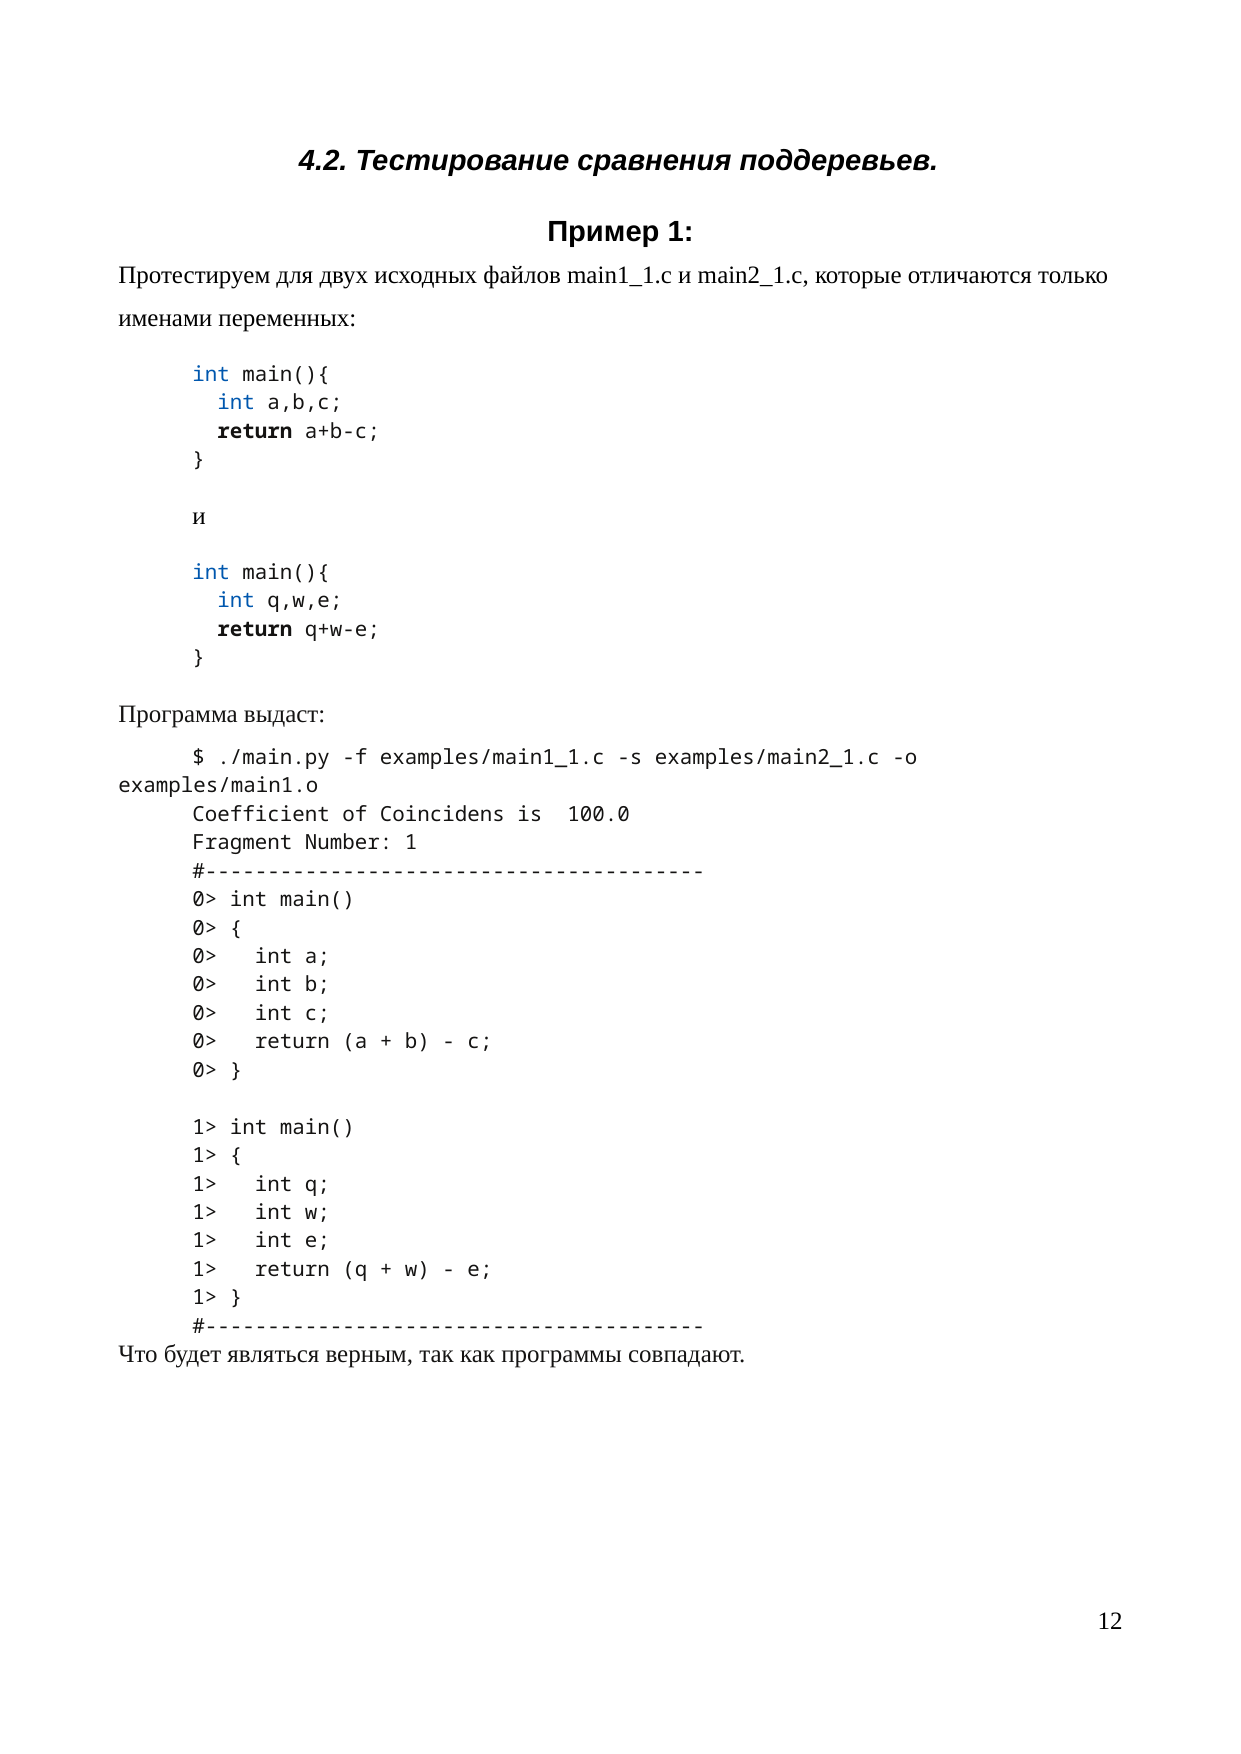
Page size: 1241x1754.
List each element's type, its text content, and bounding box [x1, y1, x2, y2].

subtitle 4.2. Тестирование сравнения поддеревьев. [118, 143, 1122, 177]
text 1> } [118, 1282, 1122, 1311]
text #---------------------------------------- [118, 856, 1122, 884]
text int a,b,c; [118, 387, 1122, 416]
text 0> int a; [118, 941, 1122, 969]
text Протестируем для двух исходных файлов main1_1.c и main2_1.c, которые отличаются только именами переменных: [118, 260, 1122, 332]
text 0> return (a + b) - c; [118, 1026, 1122, 1055]
text Программа выдаст: [118, 699, 1122, 728]
text return a+b-c; [118, 416, 1122, 444]
text int main(){ [118, 359, 1122, 387]
text 1> { [118, 1140, 1122, 1169]
text Что будет являться верным, так как программы совпадают. [118, 1339, 1122, 1368]
text int main(){ [118, 557, 1122, 585]
text 0> { [118, 913, 1122, 941]
text #---------------------------------------- [118, 1311, 1122, 1339]
text } [118, 642, 1122, 671]
text return q+w-e; [118, 614, 1122, 642]
text 1> int w; [118, 1197, 1122, 1226]
text $ ./main.py -f examples/main1_1.c -s examples/main2_1.c -o examples/main1.o [118, 742, 1122, 799]
text и [118, 501, 1122, 530]
text } [118, 444, 1122, 473]
text Сoefficient of Coincidens is 100.0 [118, 799, 1122, 827]
text 1> int main() [118, 1112, 1122, 1140]
text 1> int e; [118, 1226, 1122, 1254]
text 0> int b; [118, 969, 1122, 998]
text 1> int q; [118, 1169, 1122, 1197]
subtitle Пример 1: [118, 214, 1122, 248]
text int q,w,e; [118, 585, 1122, 614]
text 0> } [118, 1055, 1122, 1083]
text Fragment Number: 1 [118, 827, 1122, 856]
text 0> int main() [118, 884, 1122, 913]
text 1> return (q + w) - e; [118, 1254, 1122, 1282]
text 0> int c; [118, 998, 1122, 1026]
